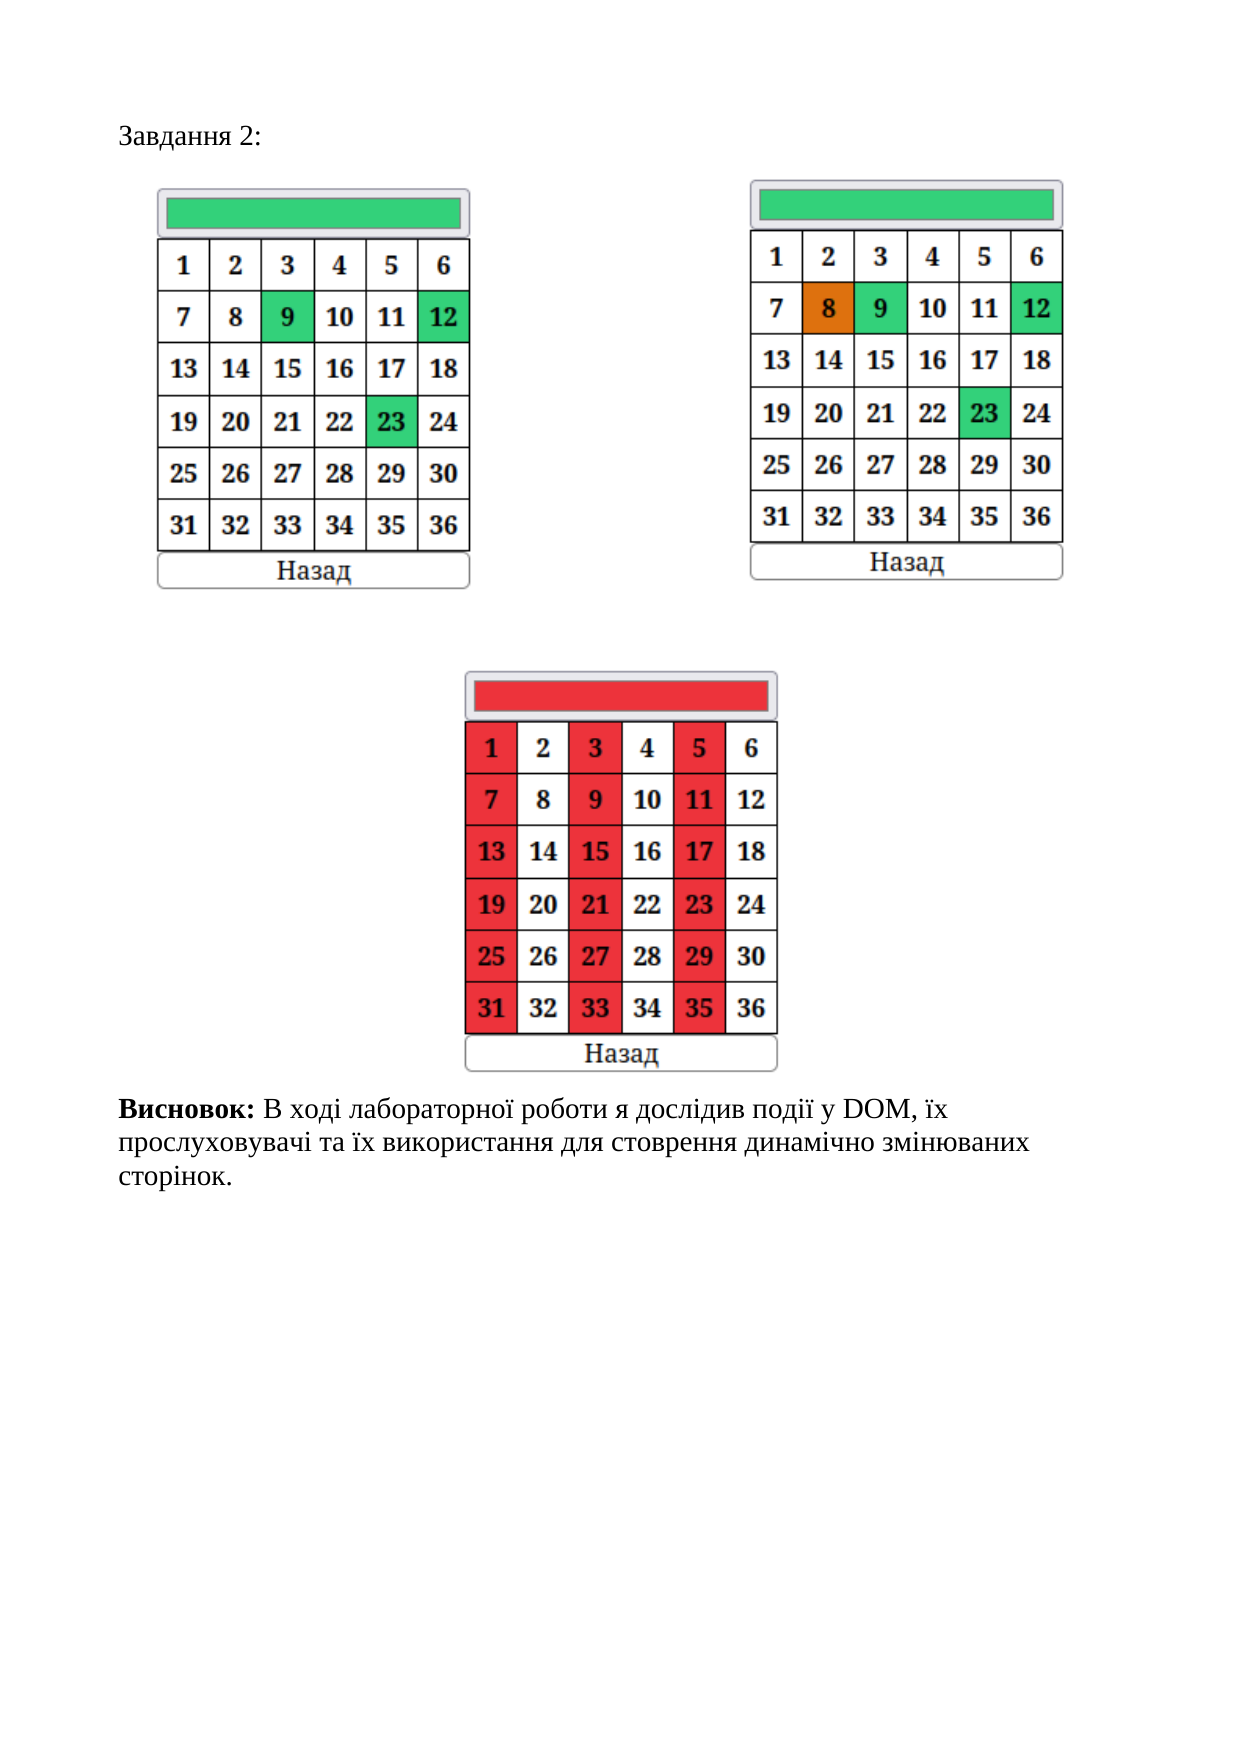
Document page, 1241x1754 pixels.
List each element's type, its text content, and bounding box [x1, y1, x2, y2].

picture [722, 169, 1084, 590]
picture [443, 654, 797, 1091]
text Висновок: В ході лабораторної роботи я дослідив події у DOM, їх прослуховувачі та їх використання для стоврення динамічно змінюваних сторінок. [118, 1091, 1122, 1191]
picture [126, 176, 505, 605]
text Завдання 2: [118, 118, 1122, 152]
